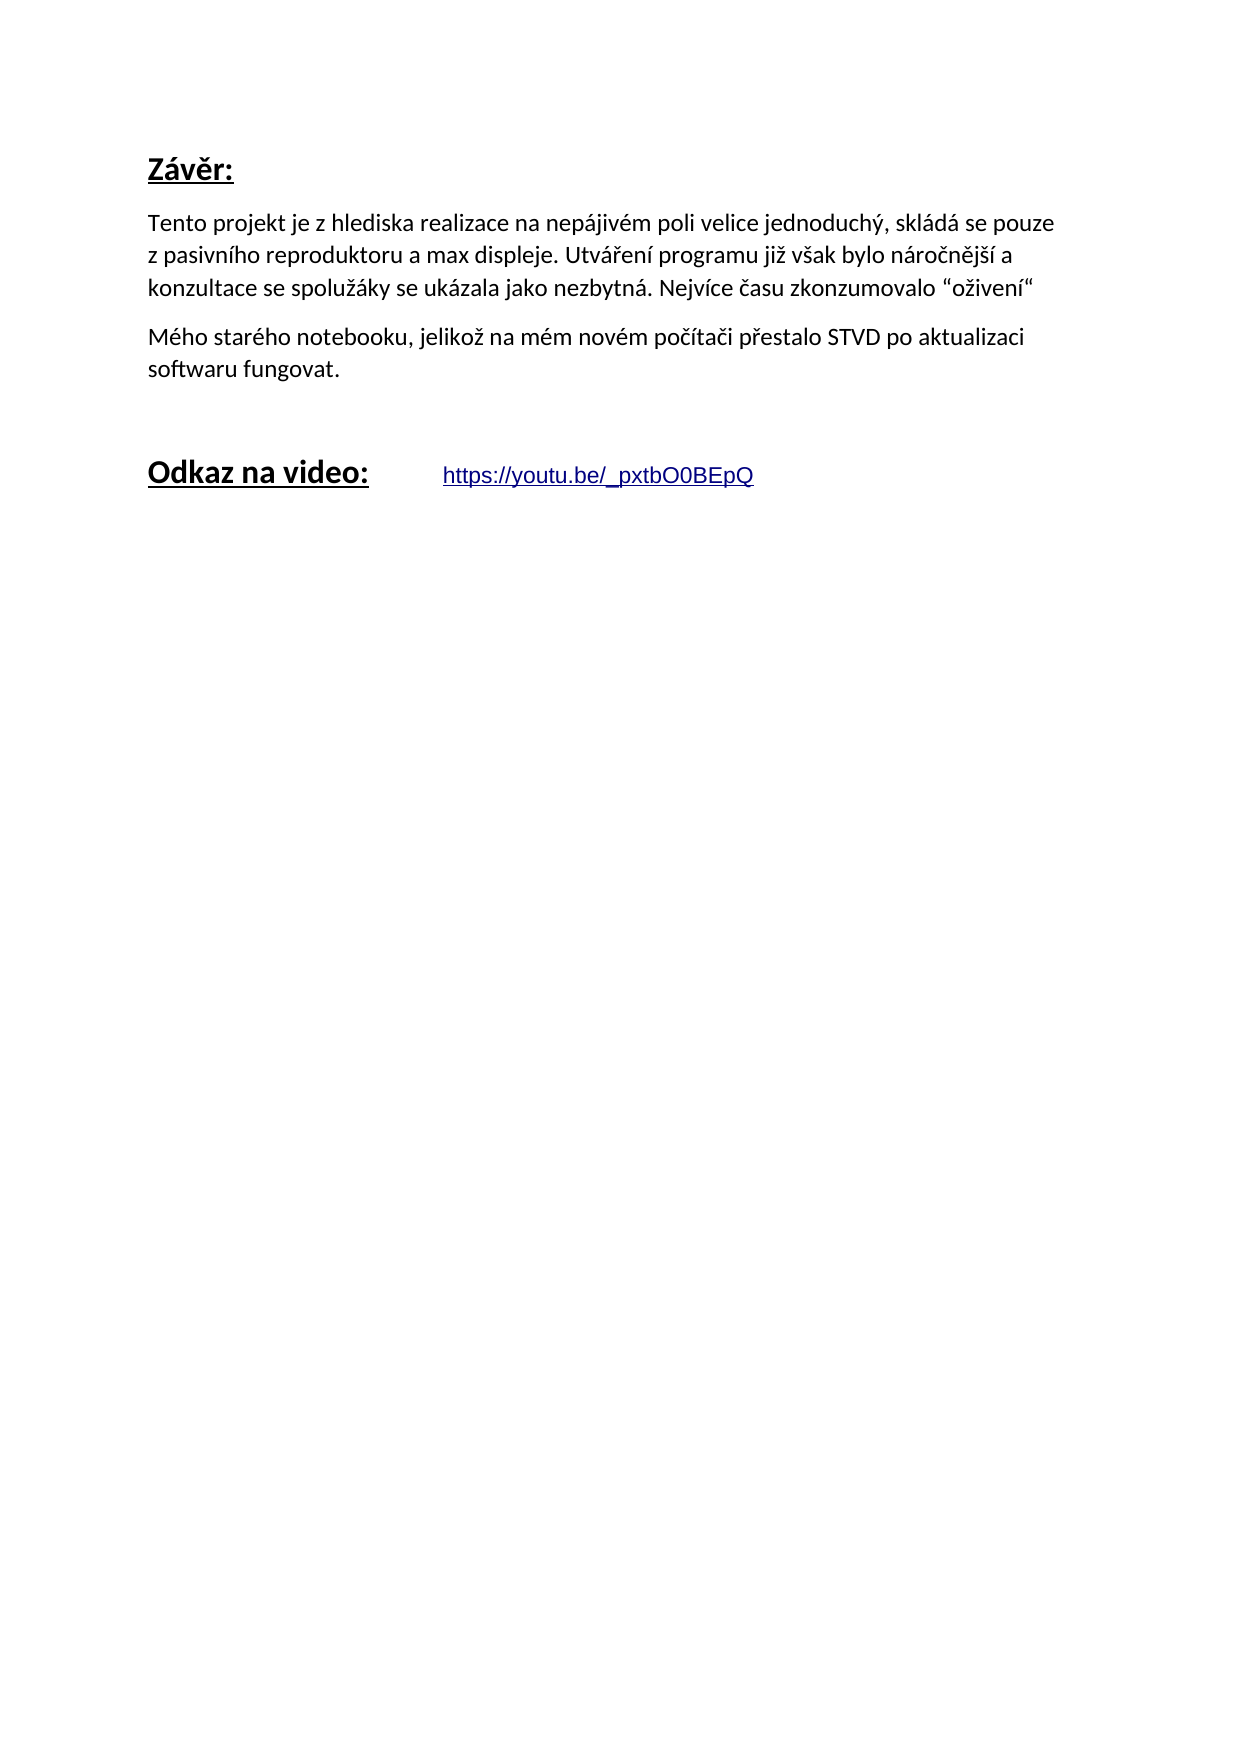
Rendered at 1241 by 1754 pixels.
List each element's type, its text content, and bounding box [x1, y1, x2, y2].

text Tento projekt je z hlediska realizace na nepájivém poli velice jednoduchý, skládá se pouze z pasivního reproduktoru a max displeje. Utváření programu již však bylo náročnější a konzultace se spolužáky se ukázala jako nezbytná. Nejvíce času zkonzumovalo “oživení“ [148, 207, 1093, 302]
text Odkaz na video: https://youtu.be/_pxtbO0BEpQ [148, 451, 1093, 492]
text Závěr: [148, 148, 1093, 188]
text Mého starého notebooku, jelikož na mém novém počítači přestalo STVD po aktualizaci softwaru fungovat. [148, 321, 1093, 384]
